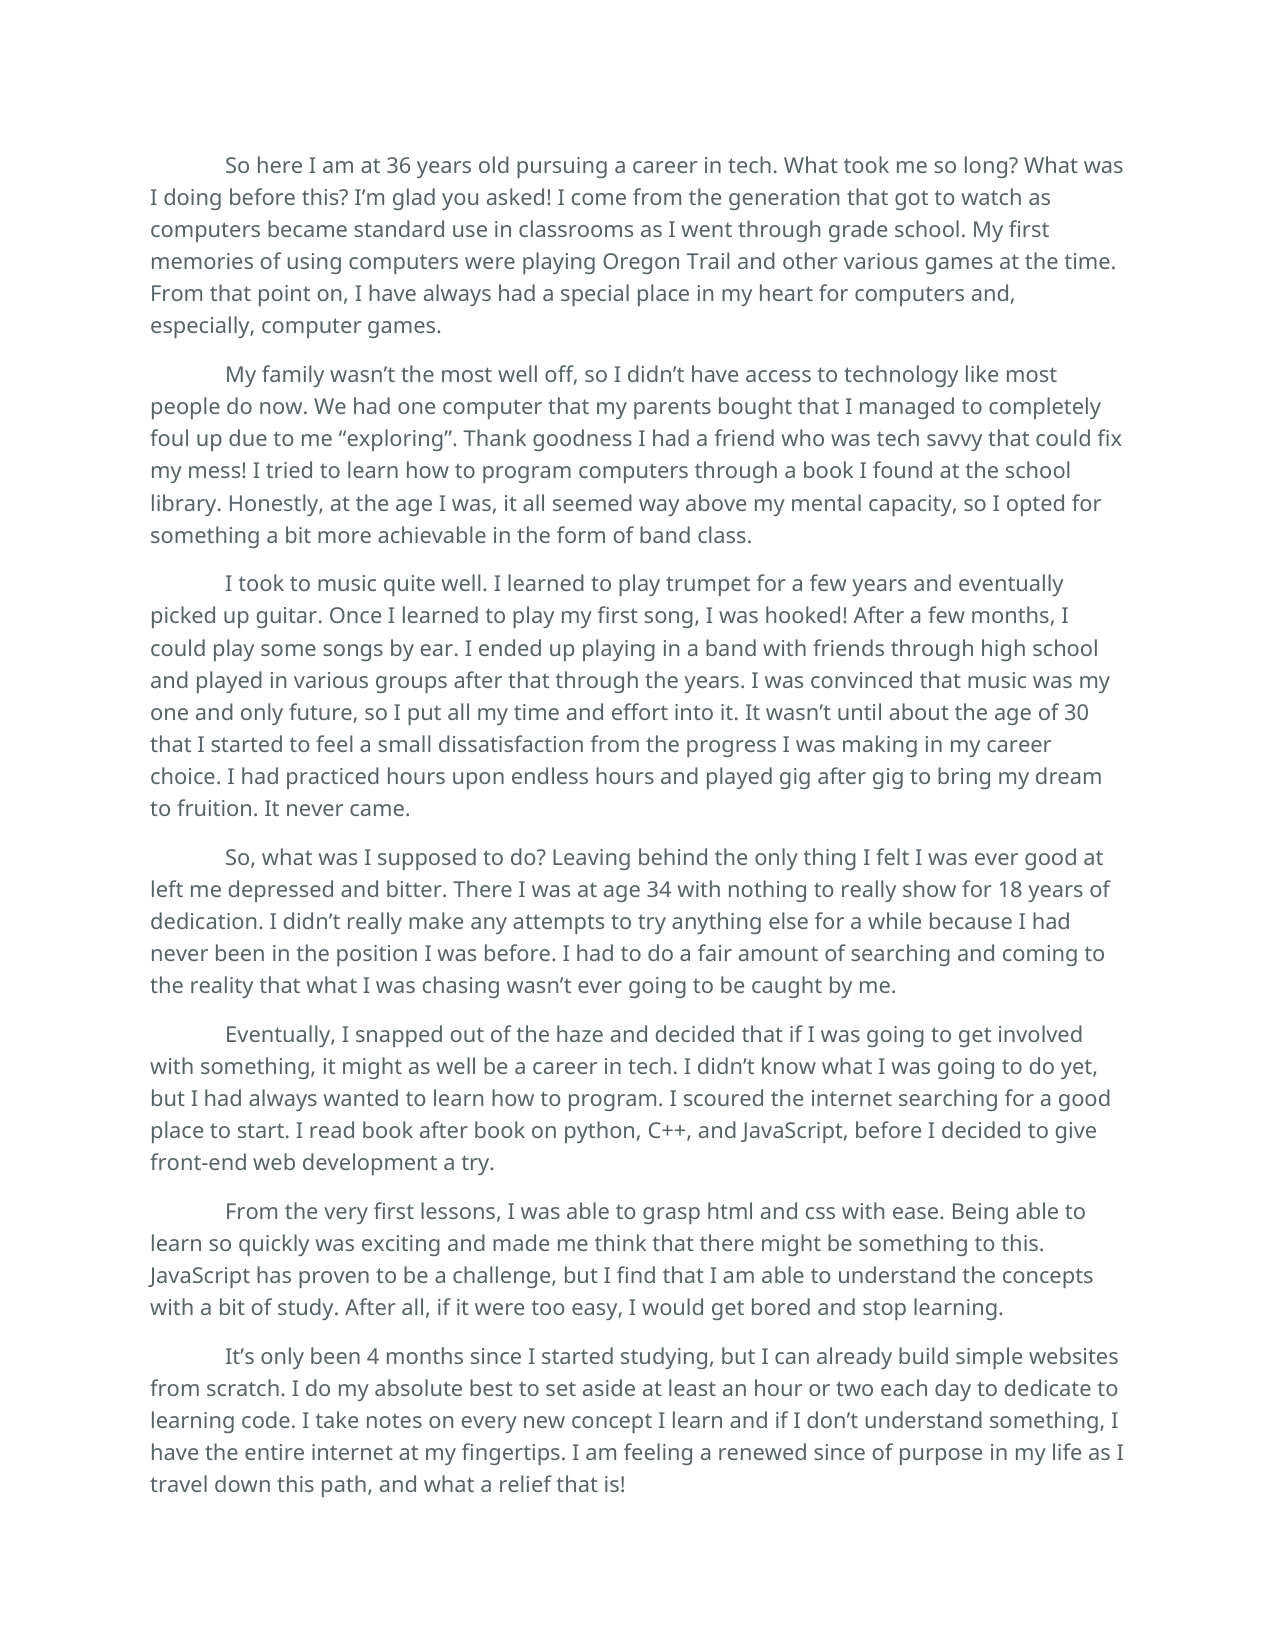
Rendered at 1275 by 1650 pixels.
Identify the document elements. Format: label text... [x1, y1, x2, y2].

text My family wasn’t the most well off, so I didn’t have access to technology like most people do now. We had one computer that my parents bought that I managed to completely foul up due to me “exploring”. Thank goodness I had a friend who was tech savvy that could fix my mess! I tried to learn how to program computers through a book I found at the school library. Honestly, at the age I was, it all seemed way above my mental capacity, so I opted for something a bit more achievable in the form of band class. [150, 359, 1125, 549]
text I took to music quite well. I learned to play trumpet for a few years and eventually picked up guitar. Once I learned to play my first song, I was hooked! After a few months, I could play some songs by ear. I ended up playing in a band with friends through high school and played in various groups after that through the years. I was convinced that music was my one and only future, so I put all my time and effort into it. It wasn’t until about the age of 30 that I started to feel a small dissatisfaction from the progress I was making in my career choice. I had practiced hours upon endless hours and played gig after gig to bring my dream to fruition. It never came. [150, 568, 1125, 823]
text Eventually, I snapped out of the haze and decided that if I was going to get involved with something, it might as well be a career in tech. I didn’t know what I was going to do yet, but I had always wanted to learn how to program. I scoured the internet searching for a good place to start. I read book after book on python, C++, and JavaScript, before I decided to give front-end web development a try. [150, 1019, 1125, 1177]
text So, what was I supposed to do? Leaving behind the only thing I felt I was ever good at left me depressed and bitter. There I was at age 34 with nothing to really show for 18 years of dedication. I didn’t really make any attempts to try anything else for a while because I had never been in the position I was before. I had to do a fair amount of searching and coming to the reality that what I was chasing wasn’t ever going to be caught by me. [150, 842, 1125, 1000]
text So here I am at 36 years old pursuing a career in tech. What took me so long? What was I doing before this? I’m glad you asked! I come from the generation that got to watch as computers became standard use in classrooms as I went through grade school. My first memories of using computers were playing Oregon Trail and other various games at the time. From that point on, I have always had a special place in my heart for computers and, especially, computer games. [150, 150, 1125, 340]
text It’s only been 4 months since I started studying, but I can already build simple websites from scratch. I do my absolute best to set aside at least an hour or two each day to dedicate to learning code. I take notes on every new concept I learn and if I don’t understand something, I have the entire internet at my fingertips. I am feeling a renewed since of purpose in my life as I travel down this path, and what a relief that is! [150, 1341, 1125, 1499]
text From the very first lessons, I was able to grasp html and css with ease. Being able to learn so quickly was exciting and made me think that there might be something to this. JavaScript has proven to be a challenge, but I find that I am able to understand the concepts with a bit of study. After all, if it were too easy, I would get bored and stop learning. [150, 1196, 1125, 1322]
